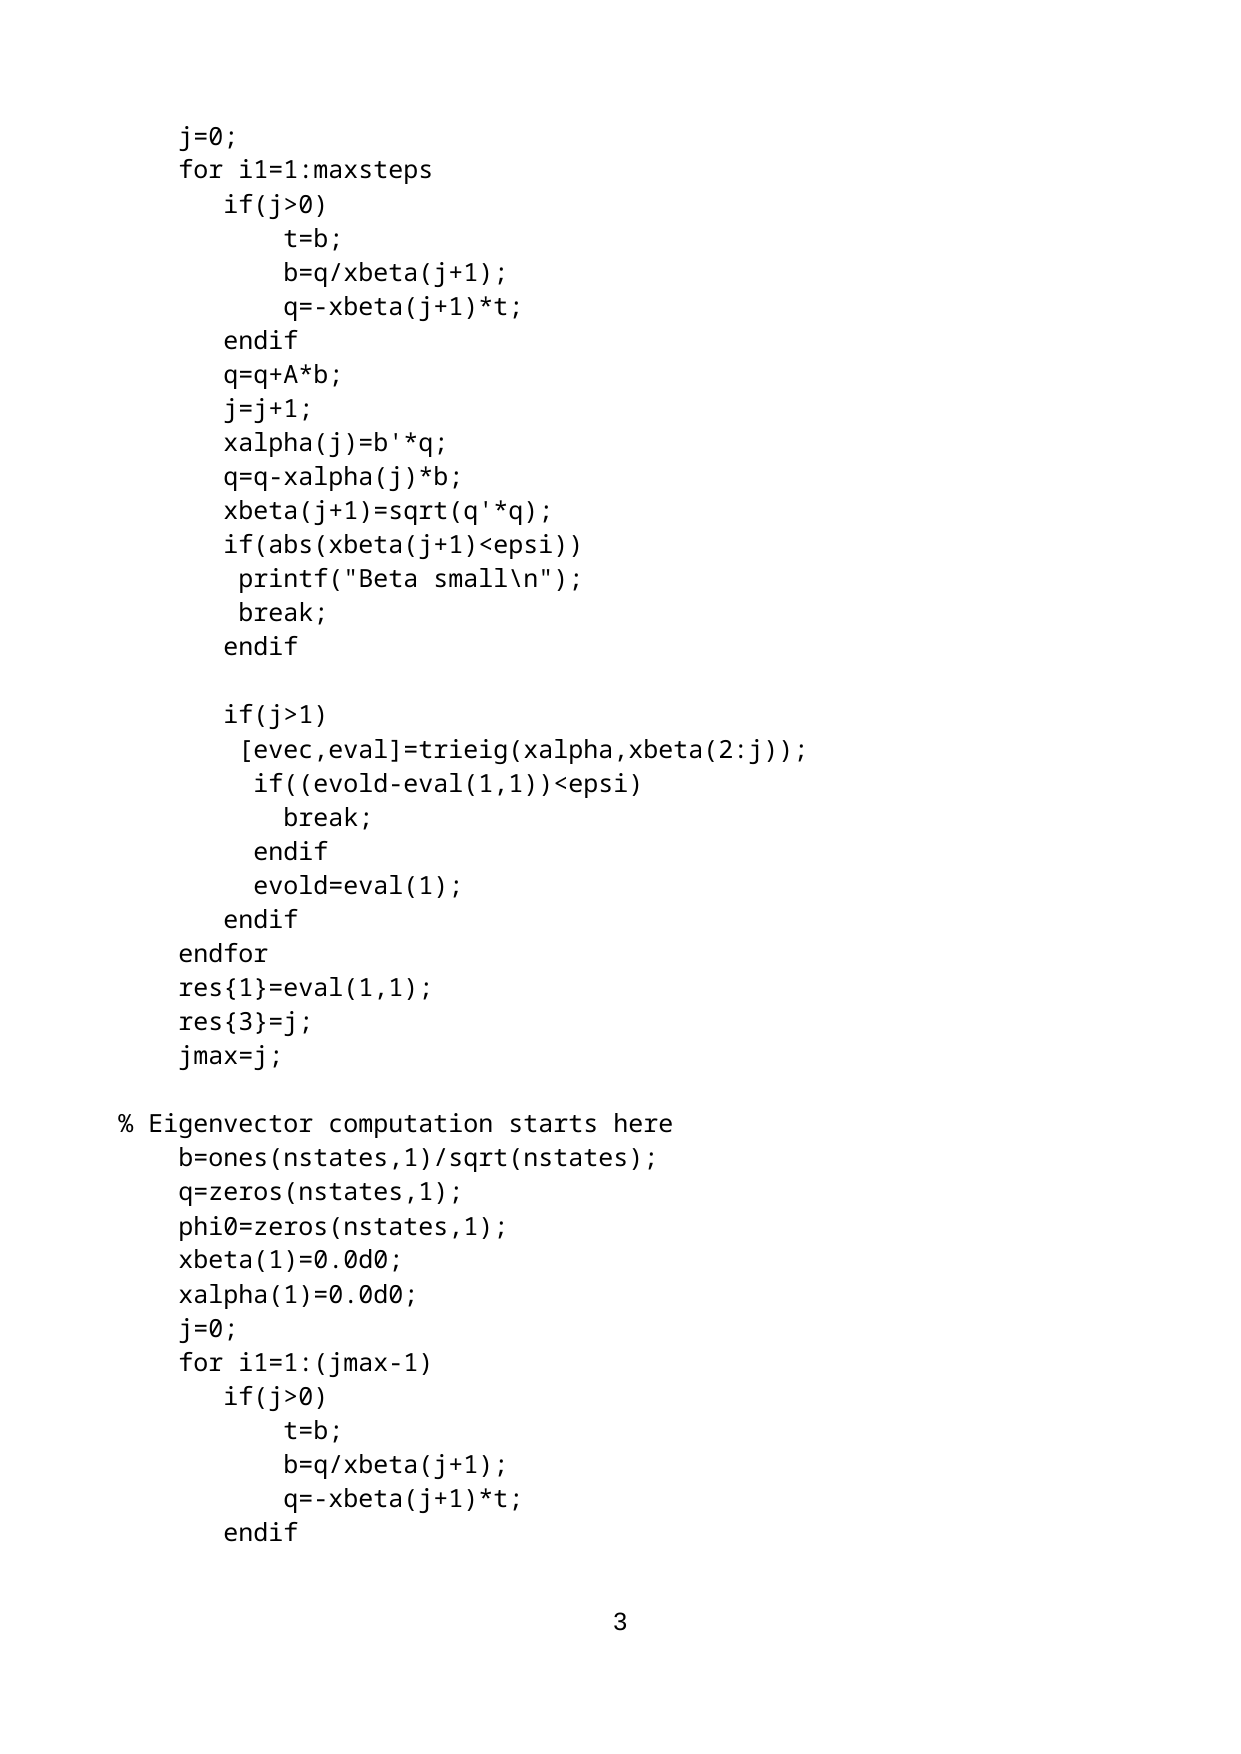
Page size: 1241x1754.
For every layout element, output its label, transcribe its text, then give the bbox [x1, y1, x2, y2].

text endfor [118, 936, 1122, 970]
text printf("Beta small\n"); [118, 561, 1122, 595]
text q=q+A*b; [118, 357, 1122, 391]
text endif [118, 902, 1122, 936]
text break; [118, 799, 1122, 833]
text b=ones(nstates,1)/sqrt(nstates); [118, 1140, 1122, 1174]
text xalpha(1)=0.0d0; [118, 1276, 1122, 1310]
text for i1=1:(jmax-1) [118, 1344, 1122, 1378]
text res{3}=j; [118, 1004, 1122, 1038]
text if(j>0) [118, 186, 1122, 220]
text phi0=zeros(nstates,1); [118, 1208, 1122, 1242]
text b=q/xbeta(j+1); [118, 1447, 1122, 1481]
text q=-xbeta(j+1)*t; [118, 1481, 1122, 1515]
text t=b; [118, 1412, 1122, 1447]
text evold=eval(1); [118, 867, 1122, 902]
text for i1=1:maxsteps [118, 152, 1122, 186]
text res{1}=eval(1,1); [118, 970, 1122, 1004]
text jmax=j; [118, 1038, 1122, 1072]
text xbeta(j+1)=sqrt(q'*q); [118, 493, 1122, 527]
text endif [118, 1515, 1122, 1549]
text [evec,eval]=trieig(xalpha,xbeta(2:j)); [118, 731, 1122, 765]
text q=zeros(nstates,1); [118, 1174, 1122, 1208]
text j=0; [118, 118, 1122, 152]
text endif [118, 629, 1122, 663]
text if(abs(xbeta(j+1)<epsi)) [118, 527, 1122, 561]
text b=q/xbeta(j+1); [118, 254, 1122, 288]
text j=0; [118, 1310, 1122, 1344]
text t=b; [118, 220, 1122, 254]
text break; [118, 595, 1122, 629]
text if(j>1) [118, 697, 1122, 731]
text % Eigenvector computation starts here [118, 1106, 1122, 1140]
text xalpha(j)=b'*q; [118, 425, 1122, 459]
text q=-xbeta(j+1)*t; [118, 288, 1122, 322]
text if(j>0) [118, 1378, 1122, 1412]
text xbeta(1)=0.0d0; [118, 1242, 1122, 1276]
text endif [118, 322, 1122, 357]
text if((evold-eval(1,1))<epsi) [118, 765, 1122, 799]
text endif [118, 833, 1122, 867]
text j=j+1; [118, 391, 1122, 425]
text q=q-xalpha(j)*b; [118, 459, 1122, 493]
